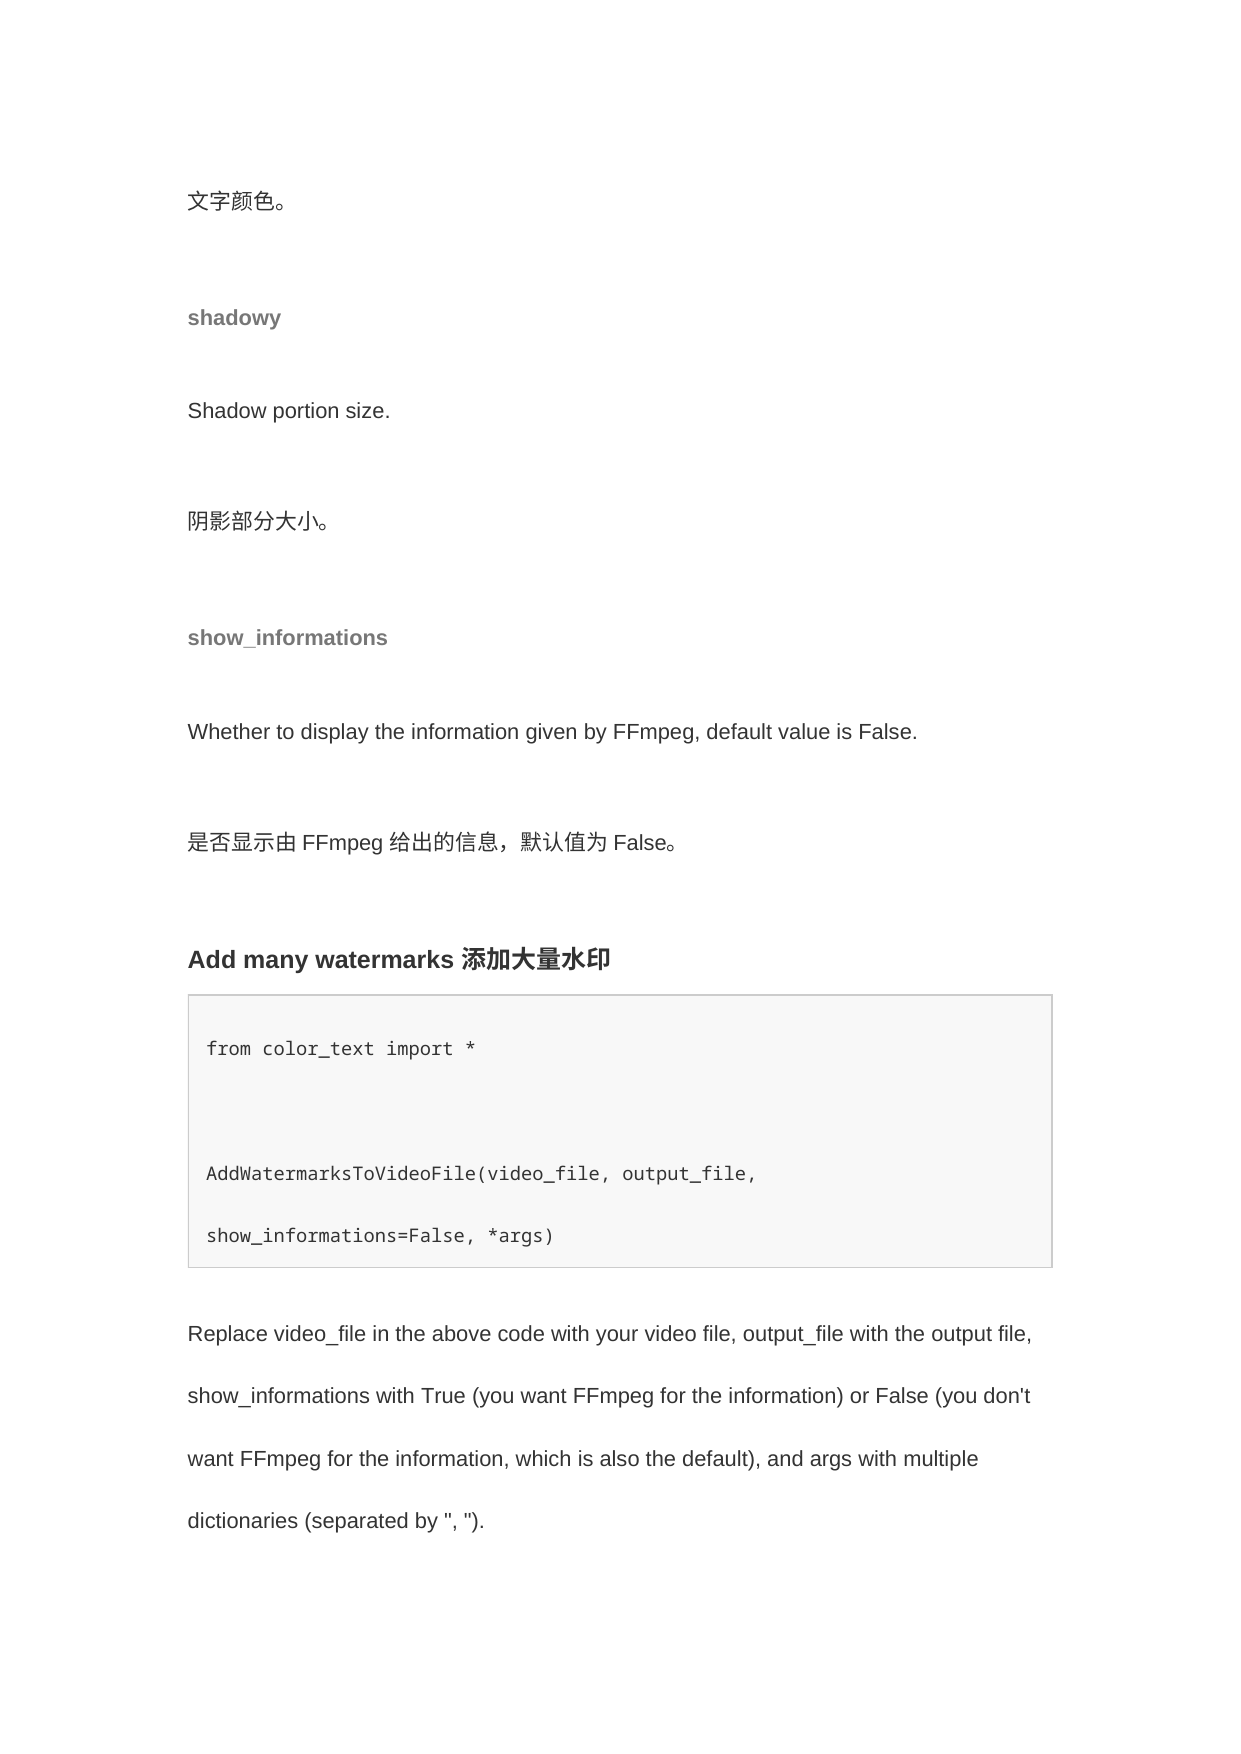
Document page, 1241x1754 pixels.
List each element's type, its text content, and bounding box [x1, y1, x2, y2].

text show_informations [187, 596, 1053, 658]
text 阴影部分大小。 [187, 478, 1053, 541]
text AddWatermarksToVideoFile(video_file, output_file, show_informations=False, *args) [189, 1119, 1051, 1267]
text from color_text import * [189, 996, 1051, 1057]
text Add many watermarks 添加大量水印 [187, 916, 1053, 978]
text Shadow portion size. [187, 369, 1053, 432]
text Replace video_file in the above code with your video file, output_file with the output file, show_informations with True (you want FFmpeg for the information) or False (you don't want FFmpeg for the information, which is also the default), and args with multiple dictionaries (separated by ", "). [187, 1292, 1053, 1542]
text shadowy [187, 275, 1053, 338]
text 文字颜色。 [187, 158, 1053, 221]
text Whether to display the information given by FFmpeg, default value is False. [187, 689, 1053, 752]
text 是否显示由 FFmpeg 给出的信息，默认值为 False。 [187, 799, 1053, 861]
